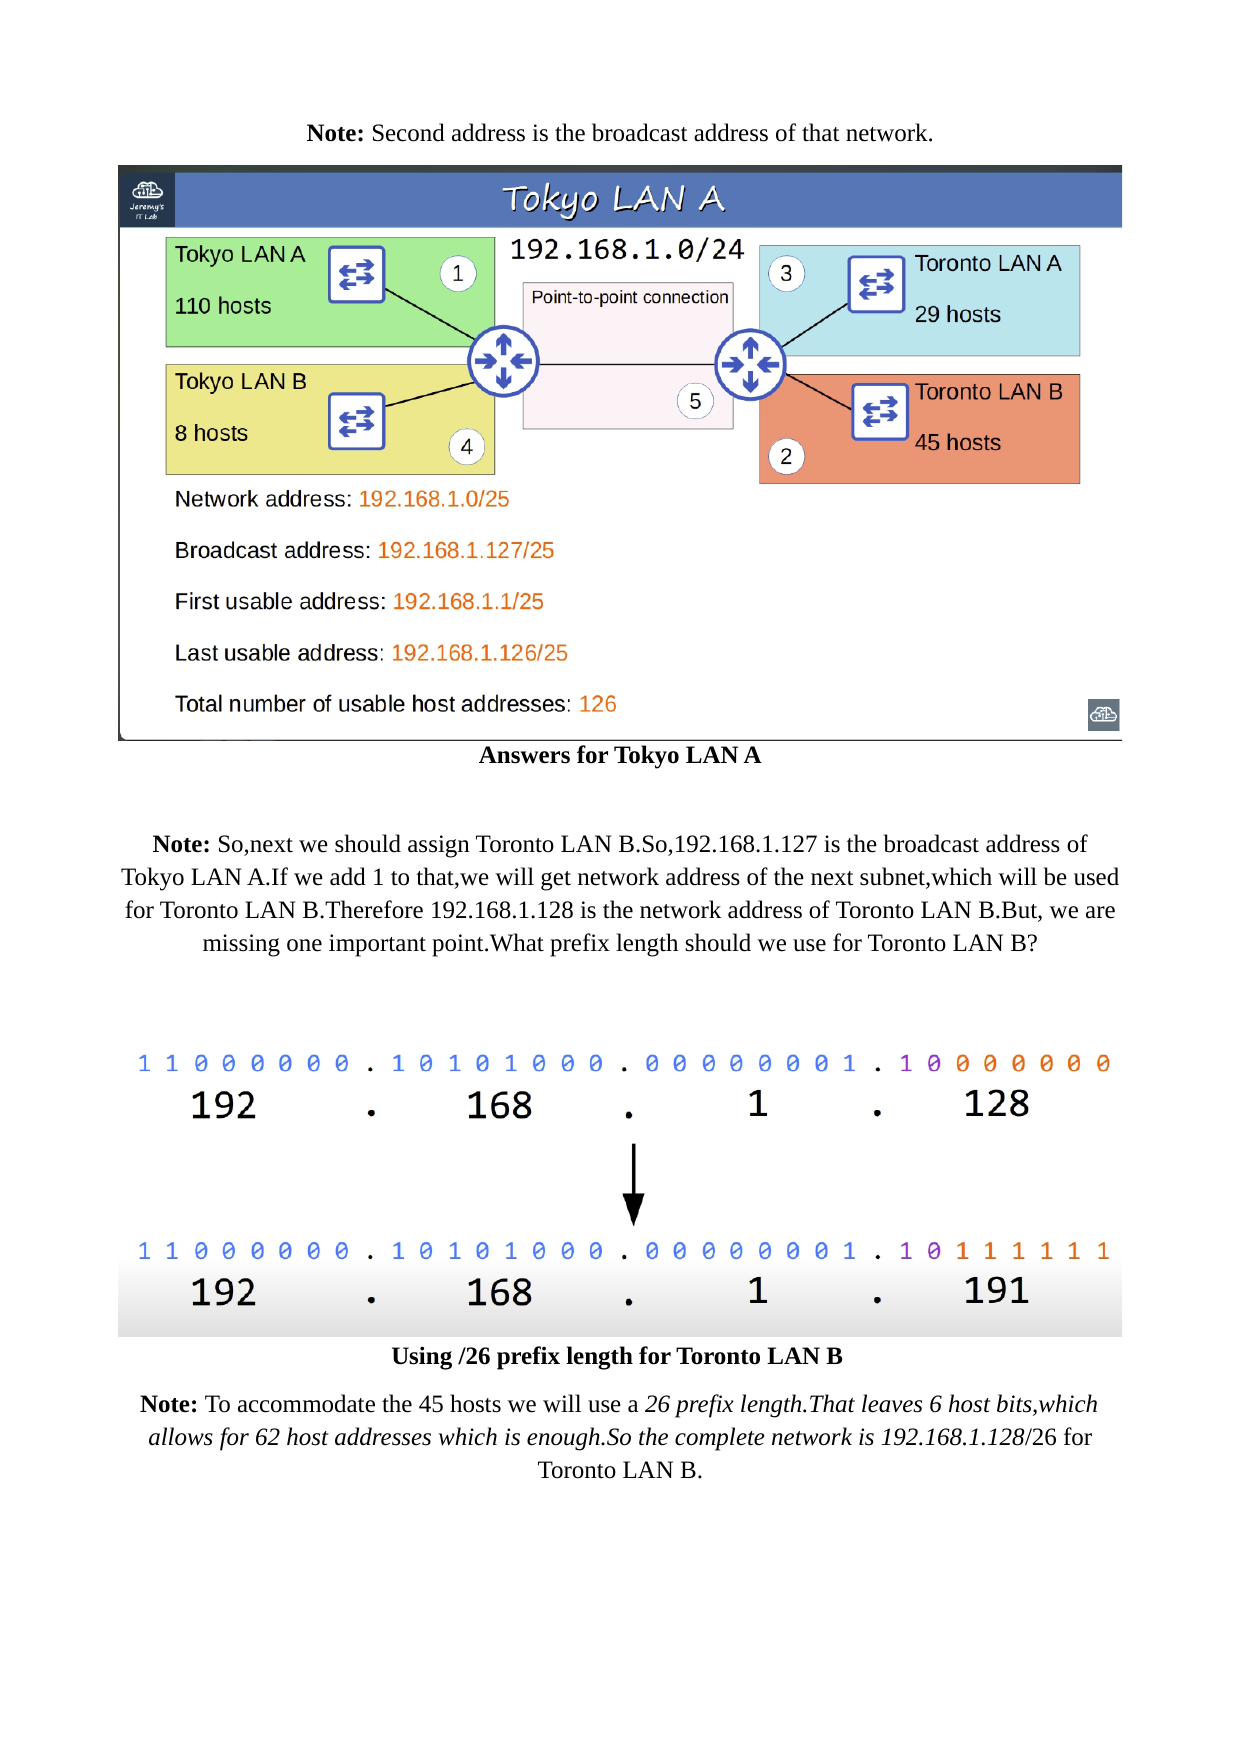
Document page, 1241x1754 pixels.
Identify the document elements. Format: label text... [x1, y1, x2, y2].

text Note: So,next we should assign Toronto LAN B.So,192.168.1.127 is the broadcast address of Tokyo LAN A.If we add 1 to that,we will get network address of the next subnet,which will be used for Toronto LAN B.Therefore 192.168.1.128 is the network address of Toronto LAN B.But, we are missing one important point.What prefix length should we use for Toronto LAN B? [118, 829, 1122, 957]
picture [118, 165, 1123, 741]
text Note: Second address is the broadcast address of that network. [118, 118, 1122, 147]
picture [118, 1023, 1123, 1337]
text Using /26 prefix length for Toronto LAN B [118, 1337, 1122, 1370]
subtitle Answers for Tokyo LAN A [118, 741, 1122, 769]
text Note: To accommodate the 45 hosts we will use a 26 prefix length.That leaves 6 host bits,which allows for 62 host addresses which is enough.So the complete network is 192.168.1.128/26 for Toronto LAN B. [118, 1389, 1122, 1483]
